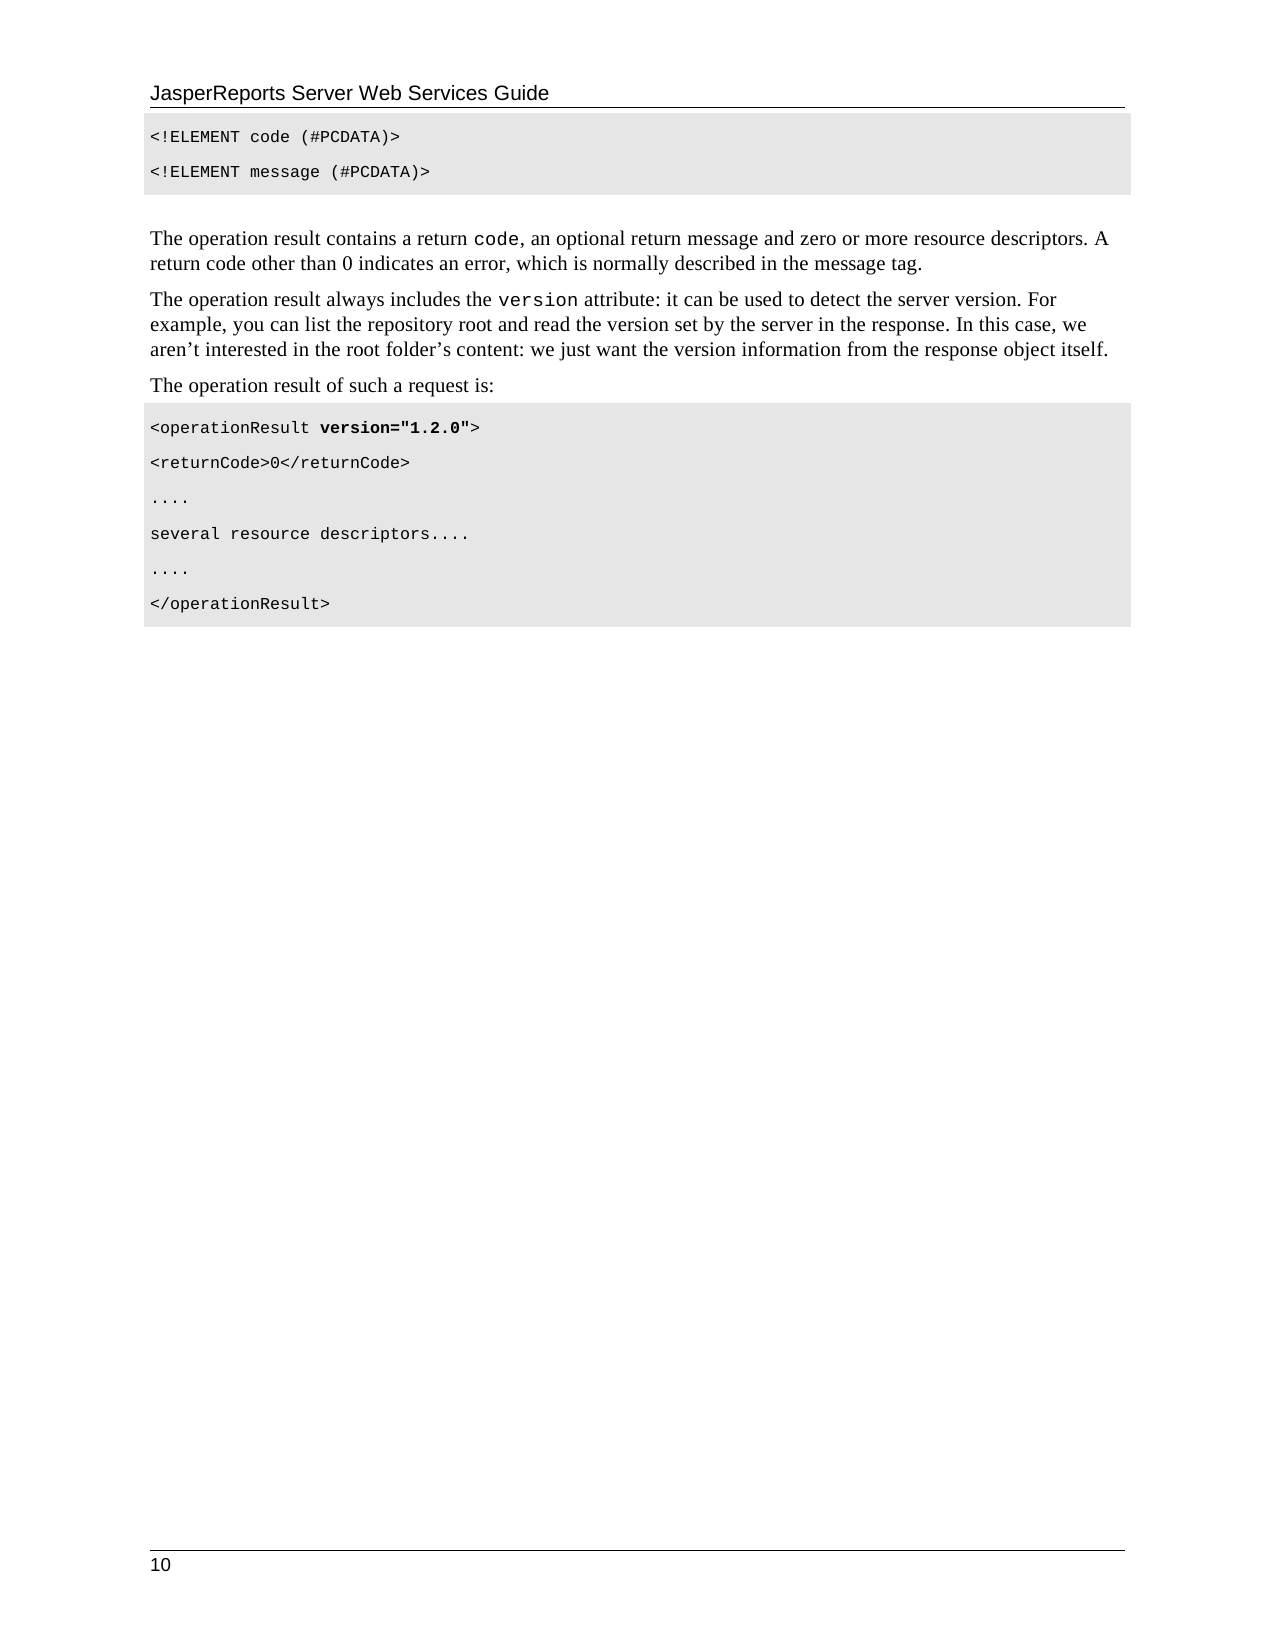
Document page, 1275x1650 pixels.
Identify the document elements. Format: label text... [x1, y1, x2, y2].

text The operation result contains a return code, an optional return message and zero or more resource descriptors. A return code other than 0 indicates an error, which is normally described in the message tag. [150, 202, 1125, 275]
text The operation result of such a request is: [150, 373, 1125, 397]
text The operation result always includes the version attribute: it can be used to detect the server version. For example, you can list the repository root and read the version set by the server in the response. In this case, we aren’t interested in the root folder’s content: we just want the version information from the response object itself. [150, 287, 1125, 360]
table_header <!ELEMENT code (#PCDATA)> <!ELEMENT message (#PCDATA)> [144, 113, 1131, 195]
table_header <operationResult version="1.2.0"> <returnCode>0</returnCode> .... several resource descriptors.... .... </operationResult> [144, 403, 1131, 627]
